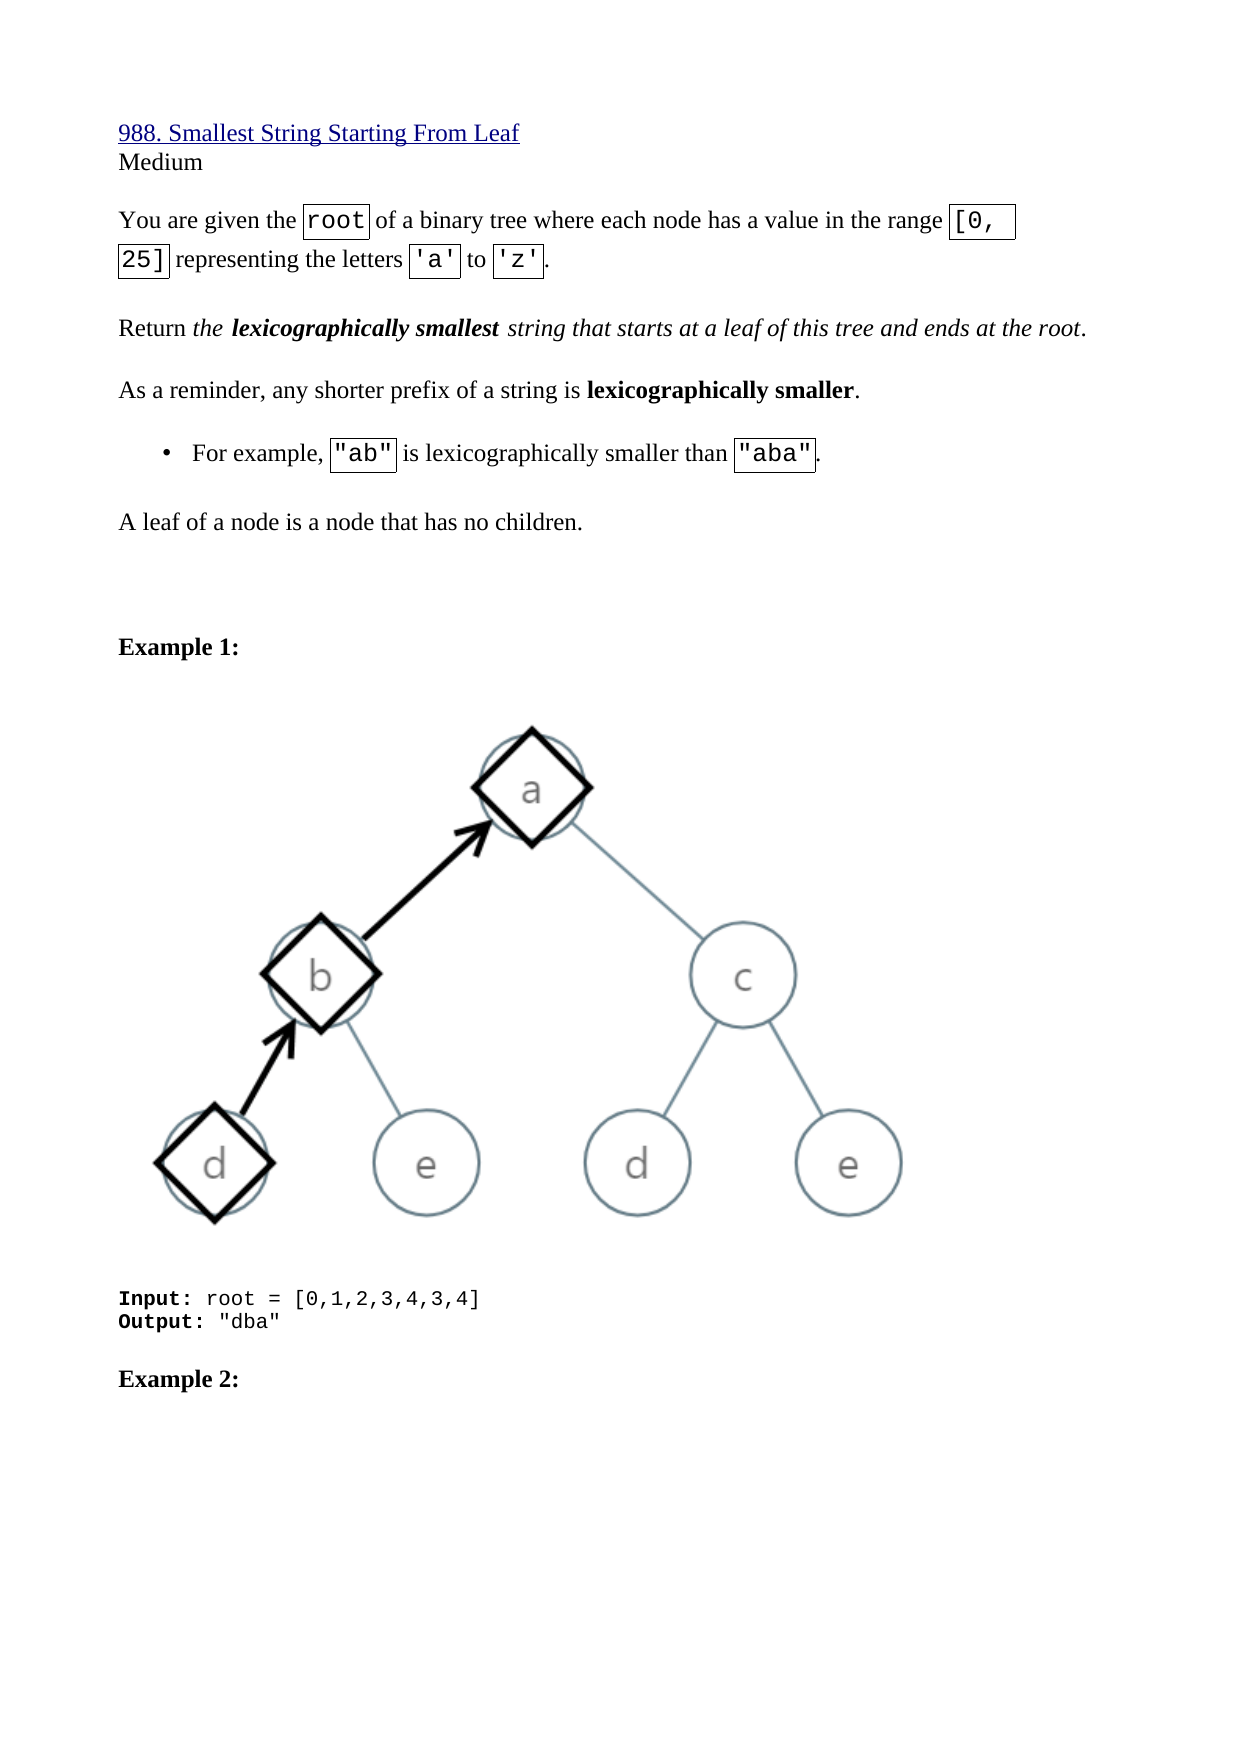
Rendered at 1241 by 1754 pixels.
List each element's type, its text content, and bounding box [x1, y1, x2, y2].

text Output: "dba" [118, 1311, 1122, 1335]
list For example, "ab" is lexicographically smaller than "aba". [331, 439, 396, 472]
list For example, "ab" is lexicographically smaller than "aba". [162, 438, 330, 472]
list For example, "ab" is lexicographically smaller than "aba". [816, 438, 1122, 472]
text Input: root = [0,1,2,3,4,3,4] [118, 1288, 1122, 1311]
text Medium [118, 147, 1122, 176]
text 988. Smallest String Starting From Leaf [118, 118, 1122, 147]
list For example, "ab" is lexicographically smaller than "aba". [397, 438, 734, 472]
list For example, "ab" is lexicographically smaller than "aba". [735, 439, 815, 472]
text Return the lexicographically smallest string that starts at a leaf of this tree and ends at the root. [118, 313, 1122, 342]
picture [118, 694, 953, 1254]
text Example 2: [118, 1364, 1122, 1393]
text A leaf of a node is a node that has no children. [118, 507, 1122, 536]
text Example 1: [118, 632, 1122, 661]
text You are given the root of a binary tree where each node has a value in the range [0, 25] representing the letters 'a' to 'z'. [118, 204, 1122, 278]
text As a reminder, any shorter prefix of a string is lexicographically smaller. [118, 375, 1122, 404]
